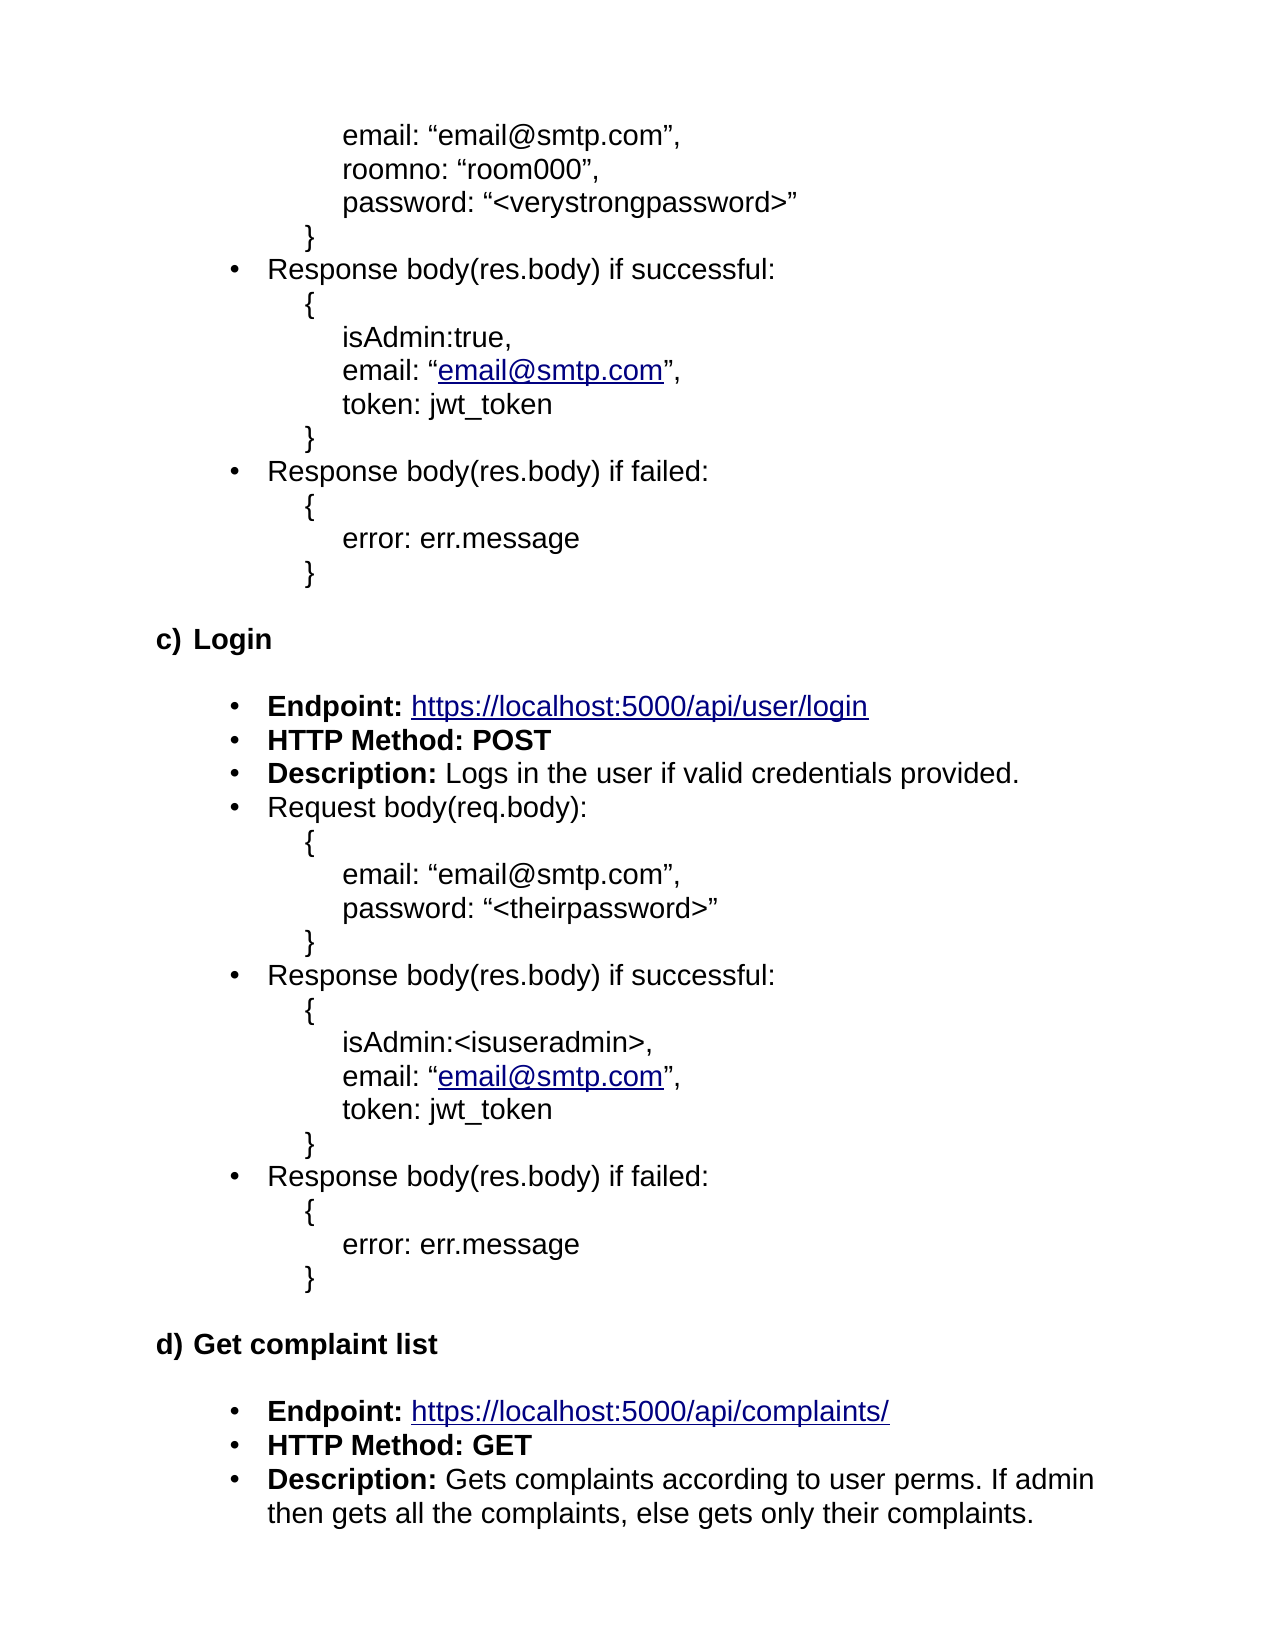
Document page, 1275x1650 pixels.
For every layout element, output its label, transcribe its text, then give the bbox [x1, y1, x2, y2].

list Response body(res.body) if failed: [229, 1159, 1157, 1193]
list password: “<verystrongpassword>” [304, 185, 1157, 219]
list email: “email@smtp.com”, [304, 857, 1157, 891]
list error: err.message [304, 1227, 1157, 1260]
list Description: Gets complaints according to user perms. If admin then gets all the complaints, else gets only their complaints. [229, 1462, 1157, 1529]
list HTTP Method: GET [229, 1428, 1157, 1462]
list { [267, 1193, 1157, 1227]
list } [267, 924, 1157, 958]
list password: “<theirpassword>” [304, 891, 1157, 924]
list roomno: “room000”, [304, 152, 1157, 185]
list { [267, 992, 1157, 1025]
list token: jwt_token [304, 387, 1157, 420]
list } [267, 1126, 1157, 1159]
list { [267, 487, 1157, 521]
list Get complaint list [156, 1327, 1157, 1361]
list isAdmin:<isuseradmin>, [304, 1025, 1157, 1059]
list Endpoint: https://localhost:5000/api/user/login [229, 689, 1157, 722]
list Response body(res.body) if successful: [229, 958, 1157, 992]
list Response body(res.body) if successful: [229, 252, 1157, 286]
list { [267, 286, 1157, 319]
list Login [156, 622, 1157, 655]
list } [267, 554, 1157, 588]
list Request body(req.body): [229, 790, 1157, 824]
list isAdmin:true, [304, 319, 1157, 353]
list HTTP Method: POST [229, 722, 1157, 756]
list error: err.message [304, 521, 1157, 554]
list { [267, 824, 1157, 857]
list email: “email@smtp.com”, [304, 1059, 1157, 1092]
list email: “email@smtp.com”, [304, 118, 1157, 152]
list } [267, 420, 1157, 454]
list Response body(res.body) if failed: [229, 454, 1157, 487]
list token: jwt_token [304, 1092, 1157, 1126]
list email: “email@smtp.com”, [304, 353, 1157, 387]
list Endpoint: https://localhost:5000/api/complaints/ [229, 1394, 1157, 1428]
list } [267, 1260, 1157, 1294]
list } [267, 219, 1157, 252]
list Description: Logs in the user if valid credentials provided. [229, 756, 1157, 790]
